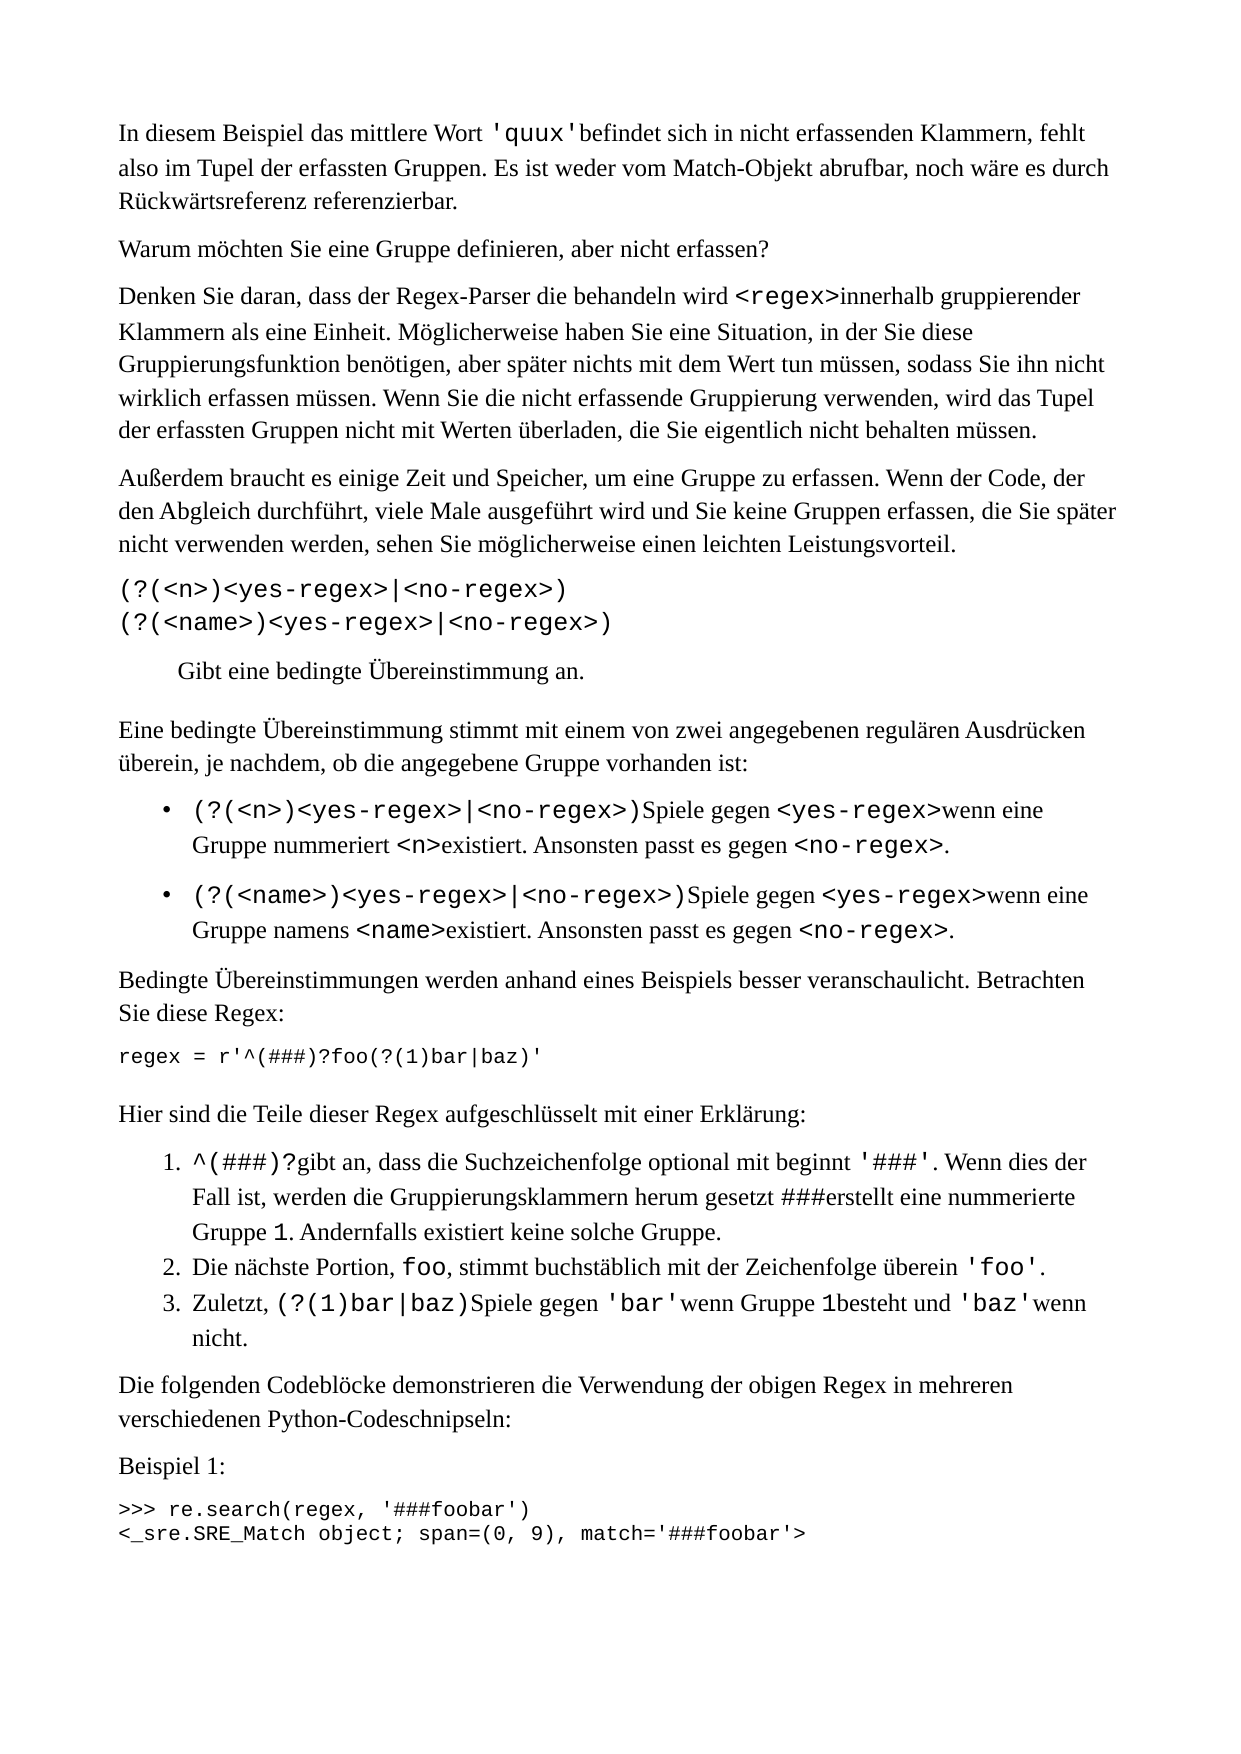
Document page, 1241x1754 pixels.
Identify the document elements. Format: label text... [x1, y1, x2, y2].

text Außerdem braucht es einige Zeit und Speicher, um eine Gruppe zu erfassen. Wenn der Code, der den Abgleich durchführt, viele Male ausgeführt wird und Sie keine Gruppen erfassen, die Sie später nicht verwenden werden, sehen Sie möglicherweise einen leichten Leistungsvorteil. [118, 463, 1122, 558]
text Hier sind die Teile dieser Regex aufgeschlüsselt mit einer Erklärung: [118, 1099, 1122, 1128]
text Warum möchten Sie eine Gruppe definieren, aber nicht erfassen? [118, 234, 1122, 263]
text Beispiel 1: [118, 1451, 1122, 1480]
list (?(<n>)<yes-regex>|<no-regex>)Spiele gegen <yes-regex>wenn eine Gruppe nummeriert <n>existiert. Ansonsten passt es gegen <no-regex>. [162, 795, 1122, 861]
text Eine bedingte Übereinstimmung stimmt mit einem von zwei angegebenen regulären Ausdrücken überein, je nachdem, ob die angegebene Gruppe vorhanden ist: [118, 715, 1122, 776]
text Die folgenden Codeblöcke demonstrieren die Verwendung der obigen Regex in mehreren verschiedenen Python-Codeschnipseln: [118, 1371, 1122, 1432]
text Gibt eine bedingte Übereinstimmung an. [177, 656, 1063, 685]
list (?(<name>)<yes-regex>|<no-regex>)Spiele gegen <yes-regex>wenn eine Gruppe namens <name>existiert. Ansonsten passt es gegen <no-regex>. [162, 880, 1122, 946]
text regex = r'^(###)?foo(?(1)bar|baz)' [118, 1046, 1122, 1070]
text Bedingte Übereinstimmungen werden anhand eines Beispiels besser veranschaulicht. Betrachten Sie diese Regex: [118, 966, 1122, 1027]
list Zuletzt, (?(1)bar|baz)Spiele gegen 'bar'wenn Gruppe 1besteht und 'baz'wenn nicht. [162, 1288, 1122, 1352]
list ^(###)?gibt an, dass die Suchzeichenfolge optional mit beginnt '###'. Wenn dies der Fall ist, werden die Gruppierungsklammern herum gesetzt ###erstellt eine nummerierte Gruppe 1. Andernfalls existiert keine solche Gruppe. [162, 1147, 1122, 1248]
text (?(<n>)<yes-regex>|<no-regex>) (?(<name>)<yes-regex>|<no-regex>) [118, 577, 1122, 638]
text In diesem Beispiel das mittlere Wort 'quux'befindet sich in nicht erfassenden Klammern, fehlt also im Tupel der erfassten Gruppen. Es ist weder vom Match-Objekt abrufbar, noch wäre es durch Rückwärtsreferenz referenzierbar. [118, 118, 1122, 215]
text >>> re.search(regex, '###foobar') [118, 1499, 1122, 1522]
list Die nächste Portion, foo, stimmt buchstäblich mit der Zeichenfolge überein 'foo'. [162, 1252, 1122, 1283]
text Denken Sie daran, dass der Regex-Parser die behandeln wird <regex>innerhalb gruppierender Klammern als eine Einheit. Möglicherweise haben Sie eine Situation, in der Sie diese Gruppierungsfunktion benötigen, aber später nichts mit dem Wert tun müssen, sodass Sie ihn nicht wirklich erfassen müssen. Wenn Sie die nicht erfassende Gruppierung verwenden, wird das Tupel der erfassten Gruppen nicht mit Werten überladen, die Sie eigentlich nicht behalten müssen. [118, 281, 1122, 444]
text <_sre.SRE_Match object; span=(0, 9), match='###foobar'> [118, 1522, 1122, 1546]
